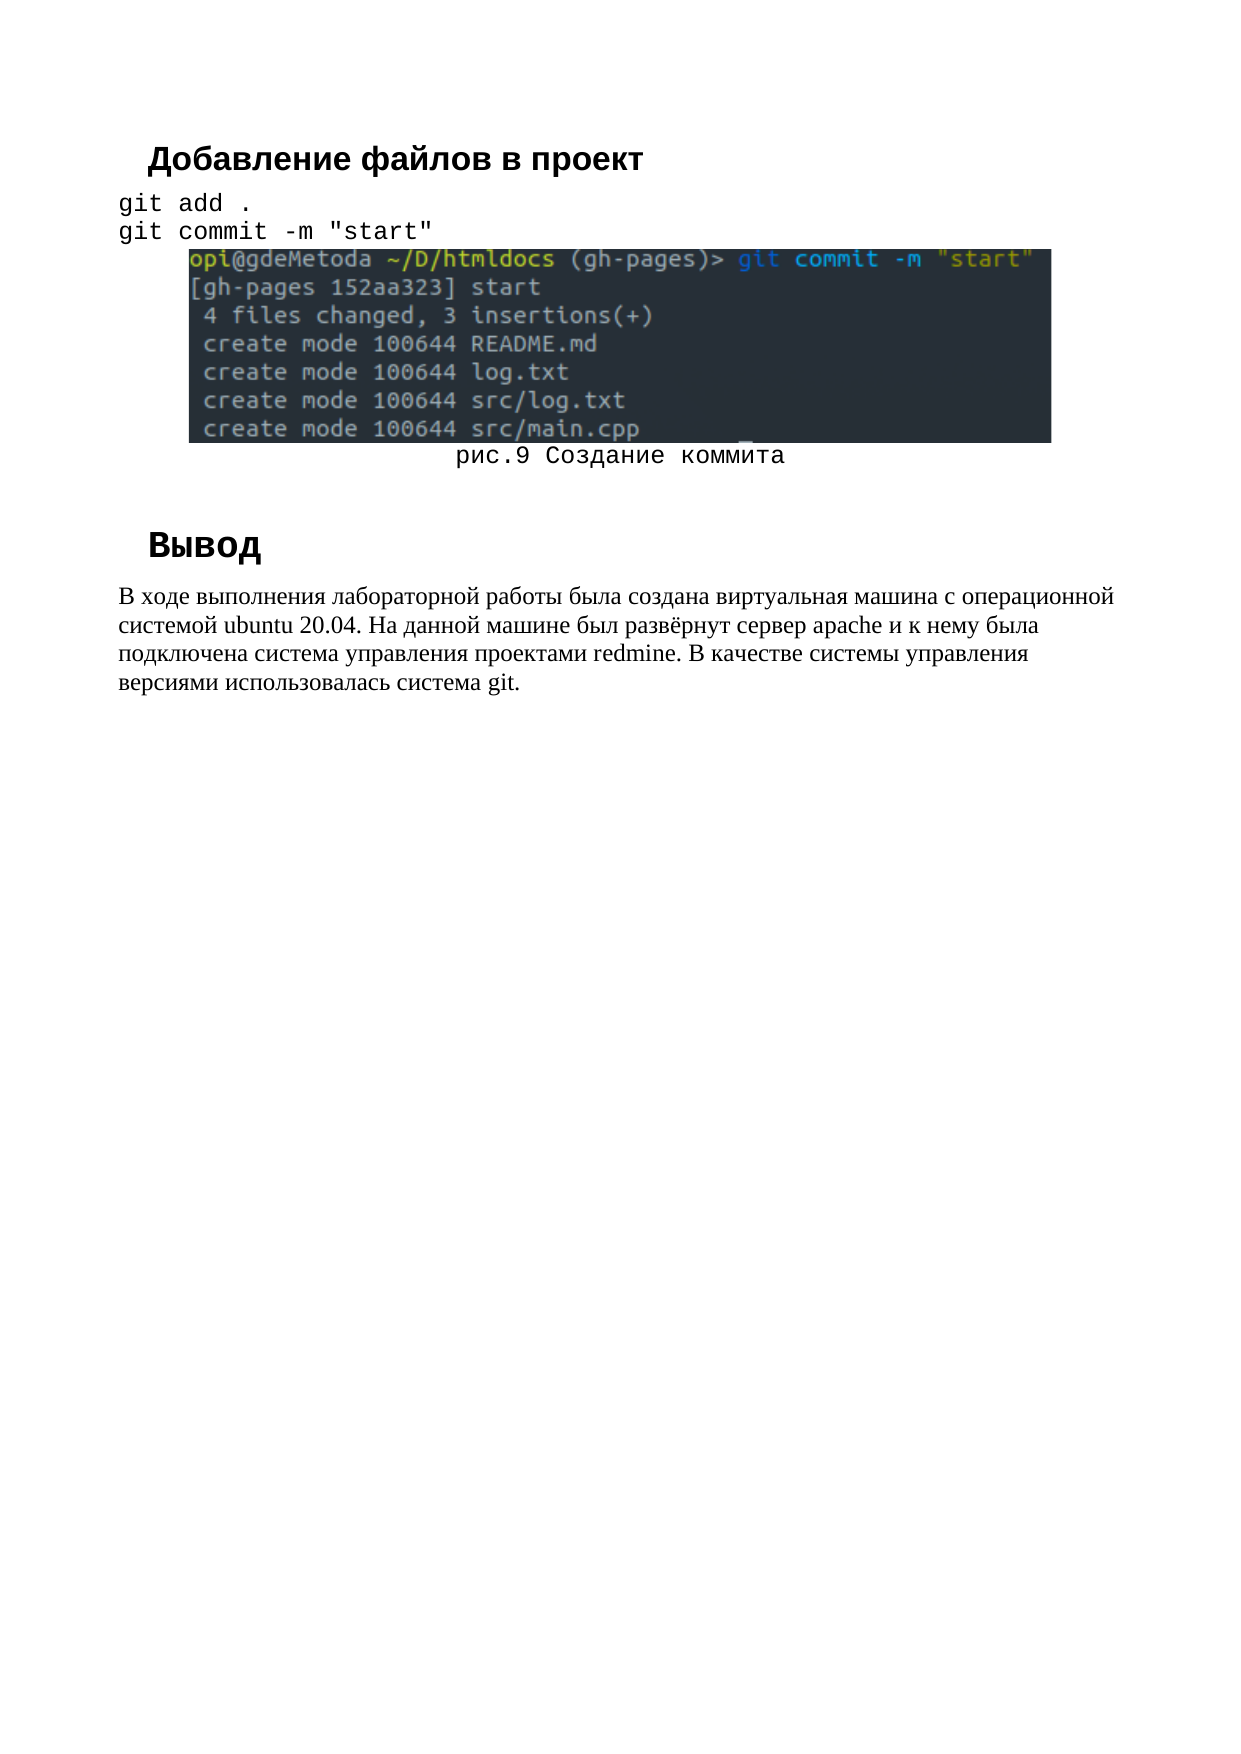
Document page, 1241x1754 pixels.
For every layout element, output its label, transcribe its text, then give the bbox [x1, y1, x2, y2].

text git commit -m "start" [118, 218, 1122, 247]
subtitle Вывод [148, 526, 1122, 568]
text В ходе выполнения лабораторной работы была создана виртуальная машина с операционной системой ubuntu 20.04. На данной машине был развёрнут сервер apache и к нему была подключена система управления проектами redmine. В качестве системы управления версиями использовалась система git. [118, 581, 1122, 696]
text git add . [118, 190, 1122, 218]
text рис.9 Создание коммита [118, 276, 1122, 471]
picture [188, 249, 1052, 443]
subtitle Добавление файлов в проект [148, 139, 1122, 178]
